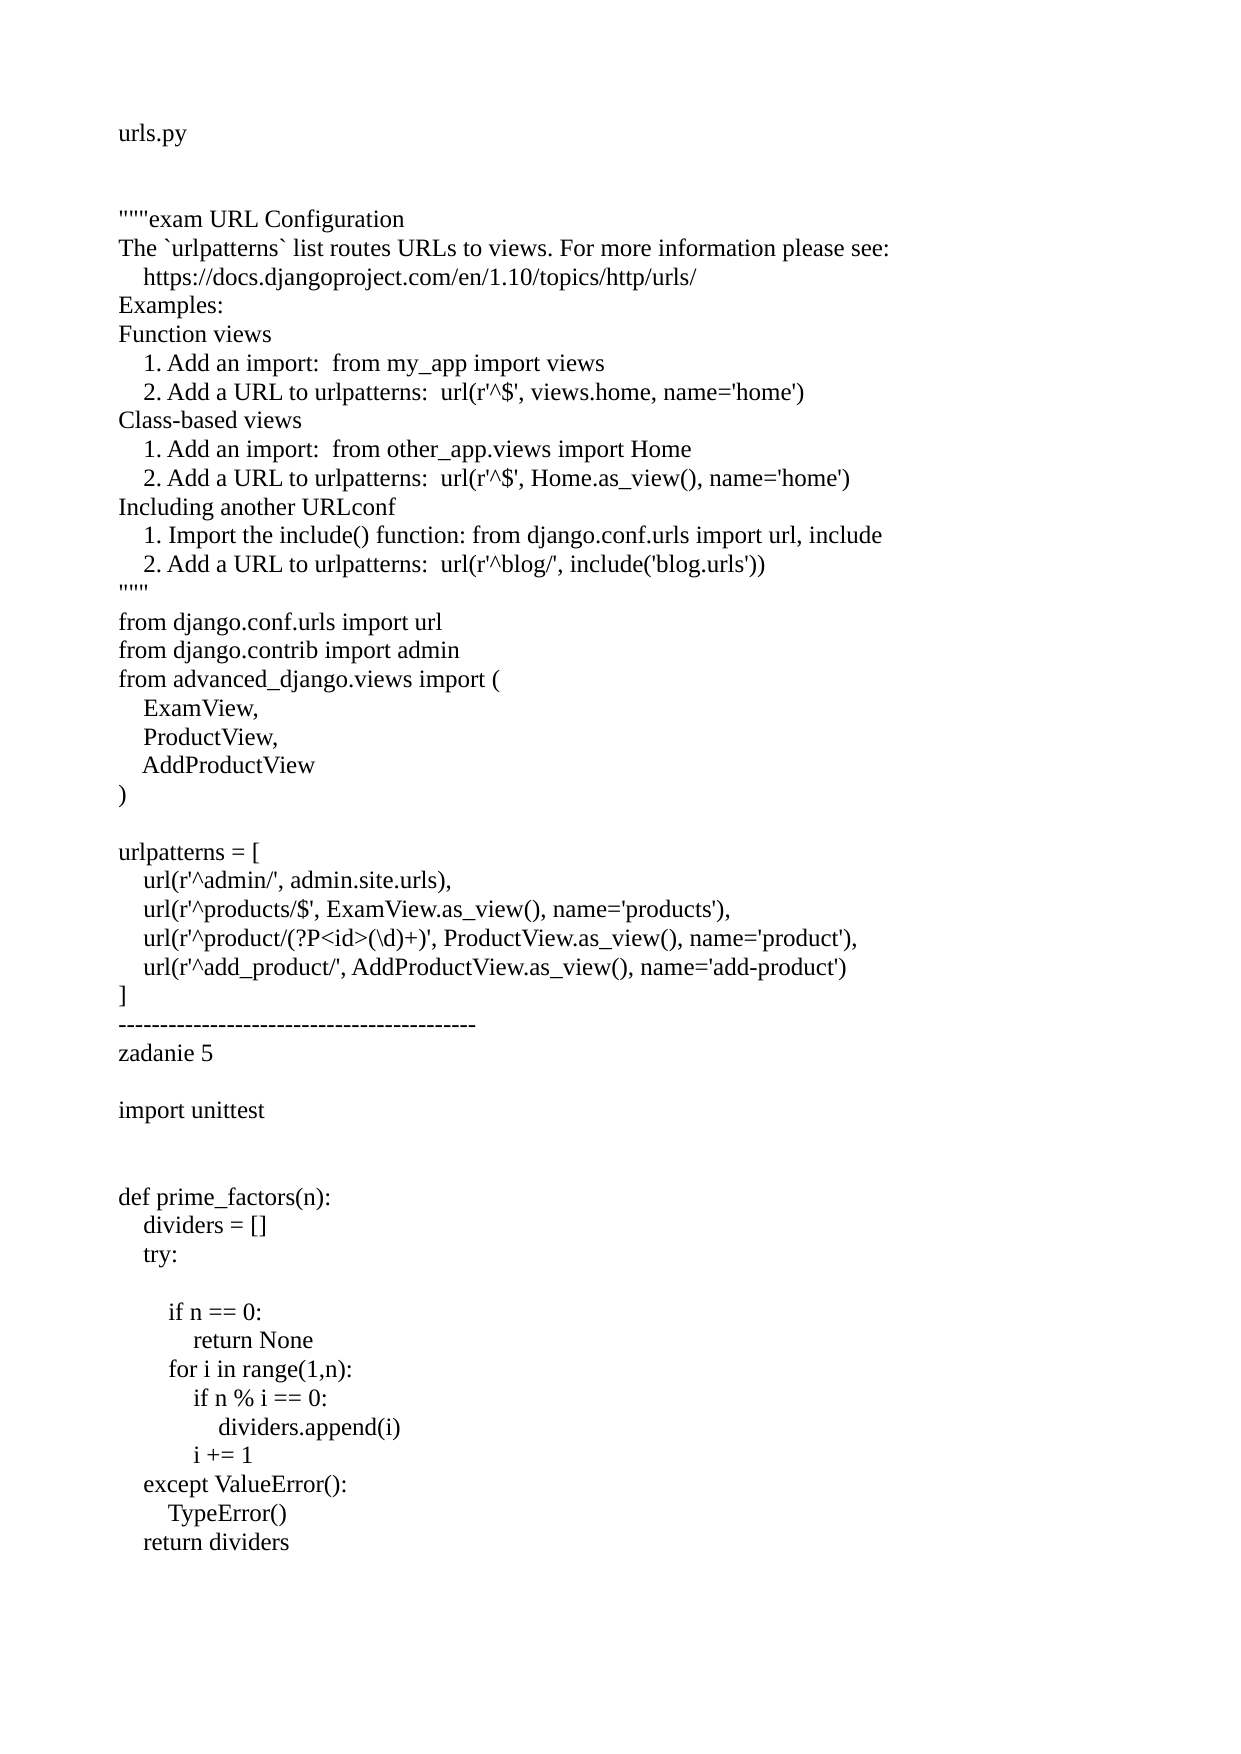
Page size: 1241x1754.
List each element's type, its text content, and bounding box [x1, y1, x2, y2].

text Examples: [118, 291, 1122, 319]
text dividers.append(i) [118, 1412, 1122, 1441]
text Class-based views [118, 406, 1122, 434]
text for i in range(1,n): [118, 1354, 1122, 1383]
text url(r'^admin/', admin.site.urls), [118, 866, 1122, 894]
text 2. Add a URL to urlpatterns: url(r'^$', views.home, name='home') [118, 377, 1122, 406]
text dividers = [] [118, 1211, 1122, 1239]
text 1. Add an import: from my_app import views [118, 348, 1122, 377]
text import unittest [118, 1096, 1122, 1124]
text The `urlpatterns` list routes URLs to views. For more information please see: [118, 233, 1122, 262]
text url(r'^products/$', ExamView.as_view(), name='products'), [118, 894, 1122, 923]
text return None [118, 1326, 1122, 1354]
text 2. Add a URL to urlpatterns: url(r'^blog/', include('blog.urls')) [118, 549, 1122, 578]
text AddProductView [118, 751, 1122, 779]
text 1. Import the include() function: from django.conf.urls import url, include [118, 521, 1122, 549]
text TypeError() [118, 1498, 1122, 1527]
text ] [118, 981, 1122, 1009]
text return dividers [118, 1527, 1122, 1556]
text from django.contrib import admin [118, 636, 1122, 664]
text ProductView, [118, 722, 1122, 751]
text """ [118, 578, 1122, 607]
text i += 1 [118, 1441, 1122, 1469]
text url(r'^product/(?P<id>(\d)+)', ProductView.as_view(), name='product'), [118, 923, 1122, 952]
text Function views [118, 319, 1122, 348]
text 1. Add an import: from other_app.views import Home [118, 434, 1122, 463]
text try: [118, 1239, 1122, 1268]
text urls.py [118, 118, 1122, 147]
text if n == 0: [118, 1297, 1122, 1326]
text https://docs.djangoproject.com/en/1.10/topics/http/urls/ [118, 262, 1122, 291]
text url(r'^add_product/', AddProductView.as_view(), name='add-product') [118, 952, 1122, 981]
text 2. Add a URL to urlpatterns: url(r'^$', Home.as_view(), name='home') [118, 463, 1122, 492]
text from advanced_django.views import ( [118, 664, 1122, 693]
text ------------------------------------------- [118, 1009, 1122, 1038]
text zadanie 5 [118, 1038, 1122, 1067]
text urlpatterns = [ [118, 837, 1122, 866]
text except ValueError(): [118, 1469, 1122, 1498]
text ExamView, [118, 693, 1122, 722]
text def prime_factors(n): [118, 1182, 1122, 1211]
text if n % i == 0: [118, 1383, 1122, 1412]
text ) [118, 779, 1122, 808]
text from django.conf.urls import url [118, 607, 1122, 636]
text Including another URLconf [118, 492, 1122, 521]
text """exam URL Configuration [118, 204, 1122, 233]
